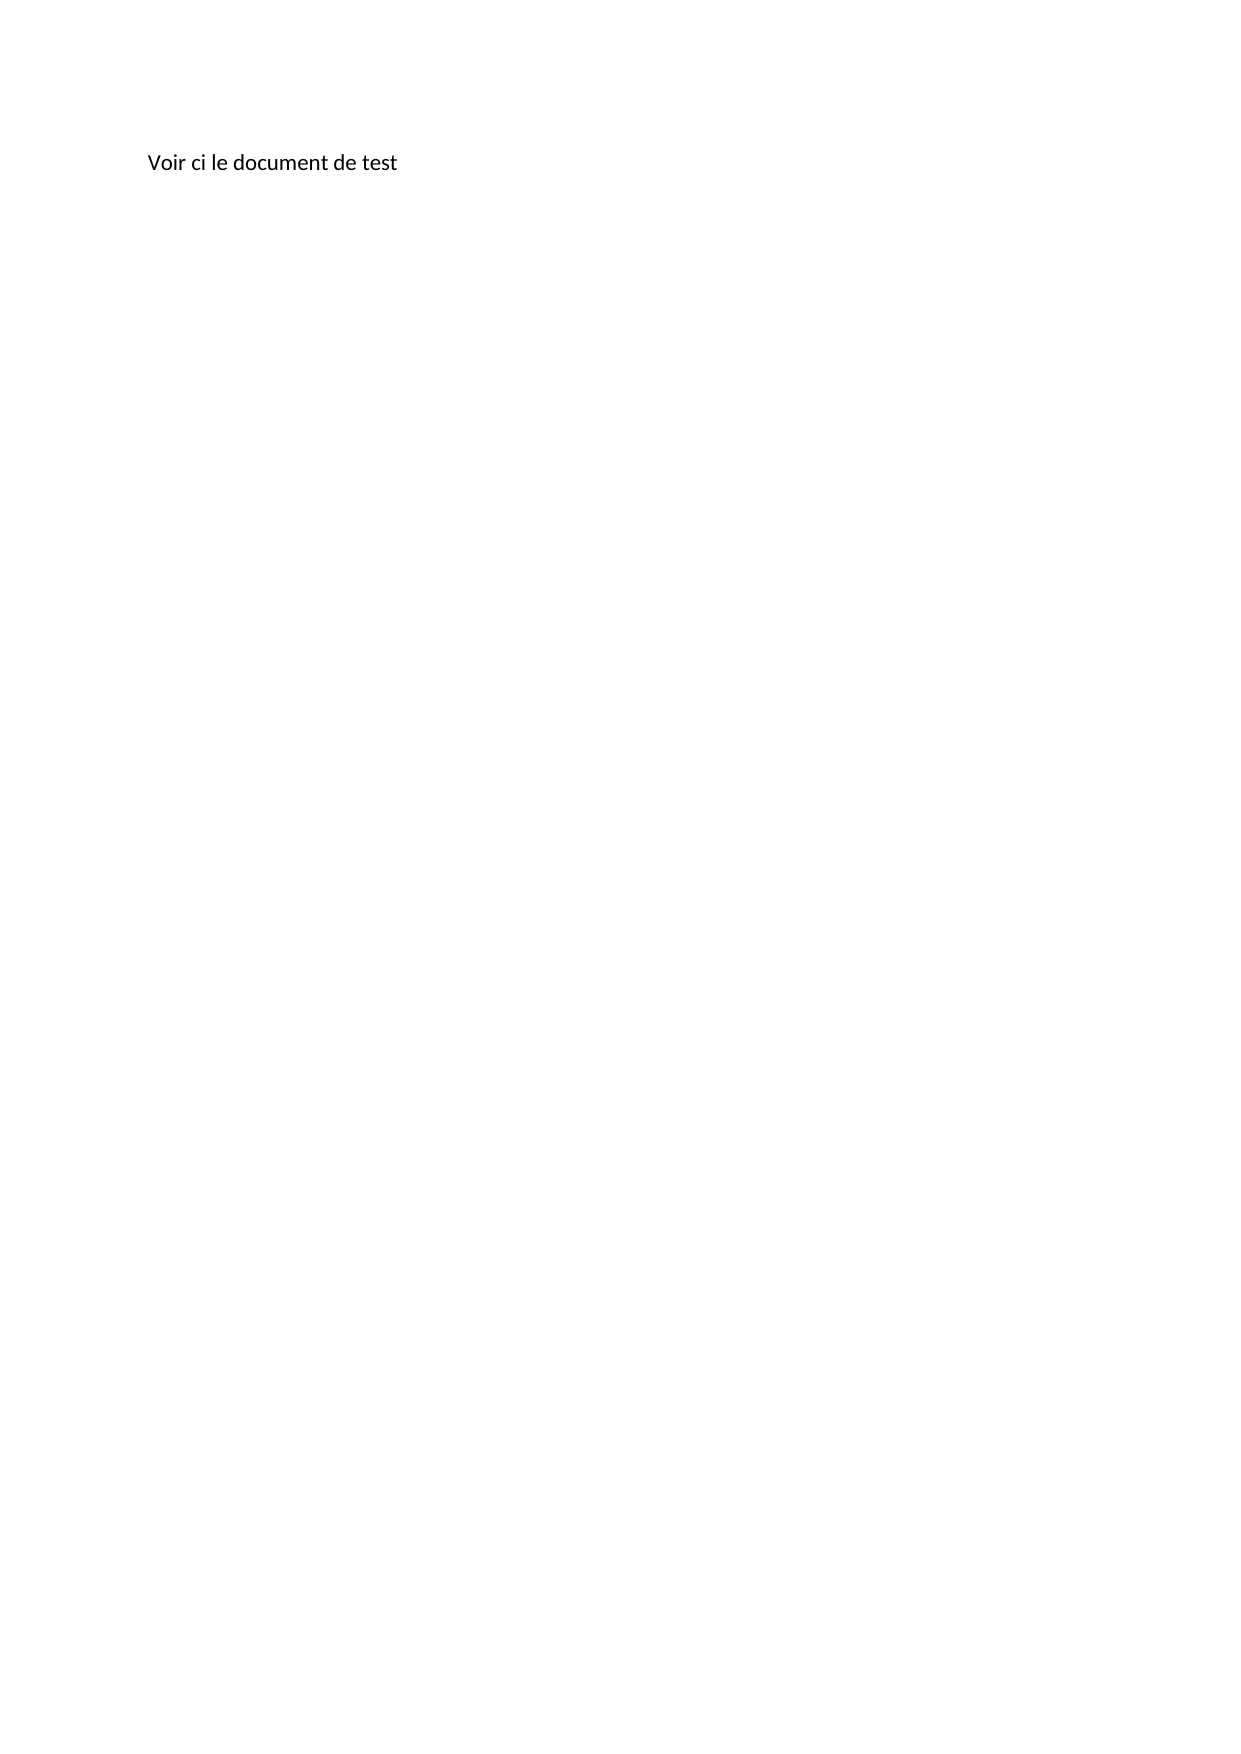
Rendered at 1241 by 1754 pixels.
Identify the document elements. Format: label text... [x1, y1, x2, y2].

text Voir ci le document de test [148, 148, 1093, 176]
